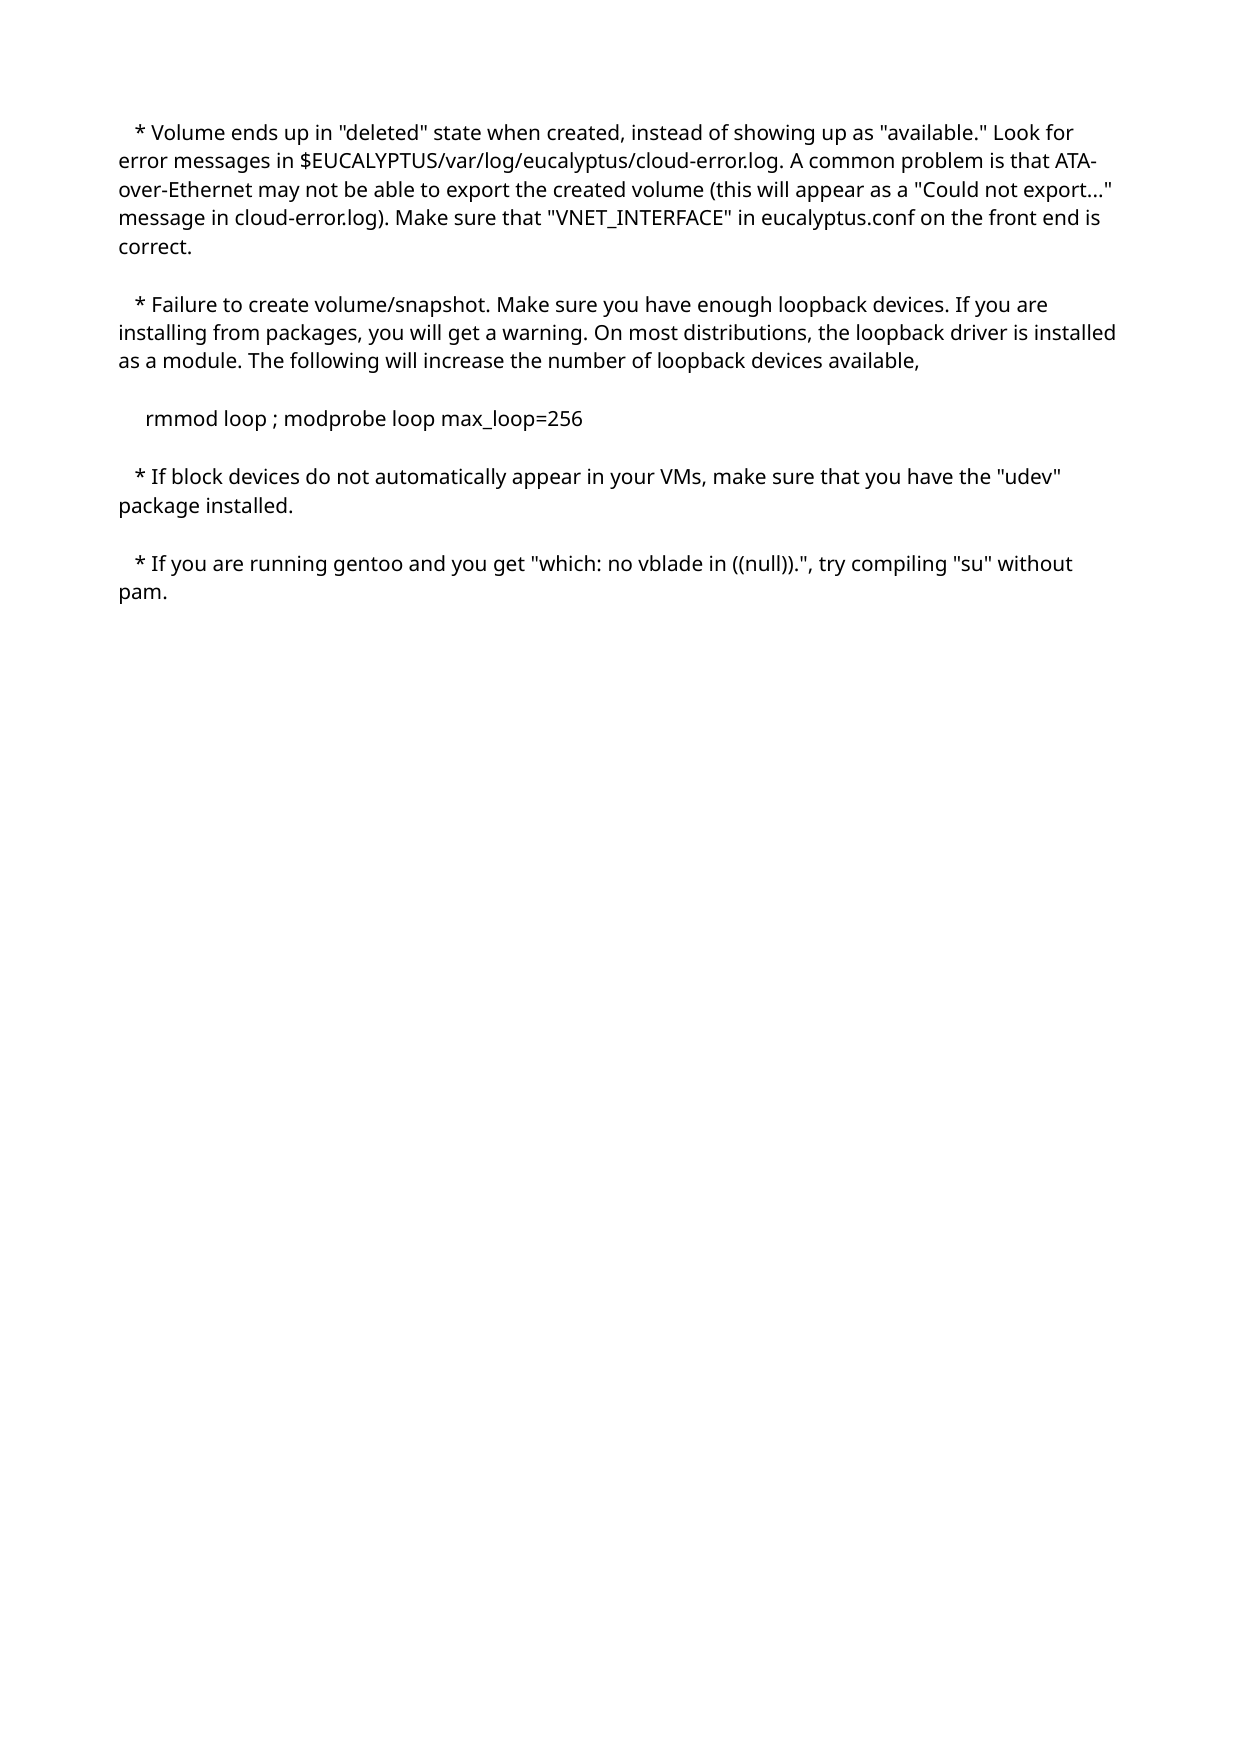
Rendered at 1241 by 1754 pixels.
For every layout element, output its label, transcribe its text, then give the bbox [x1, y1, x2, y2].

text * If you are running gentoo and you get "which: no vblade in ((null)).", try compiling "su" without pam. [118, 549, 1122, 606]
text * Volume ends up in "deleted" state when created, instead of showing up as "available." Look for error messages in $EUCALYPTUS/var/log/eucalyptus/cloud-error.log. A common problem is that ATA-over-Ethernet may not be able to export the created volume (this will appear as a "Could not export..." message in cloud-error.log). Make sure that "VNET_INTERFACE" in eucalyptus.conf on the front end is correct. [118, 118, 1122, 260]
text rmmod loop ; modprobe loop max_loop=256 [118, 404, 1122, 433]
text * Failure to create volume/snapshot. Make sure you have enough loopback devices. If you are installing from packages, you will get a warning. On most distributions, the loopback driver is installed as a module. The following will increase the number of loopback devices available, [118, 290, 1122, 375]
text * If block devices do not automatically appear in your VMs, make sure that you have the "udev" package installed. [118, 462, 1122, 519]
